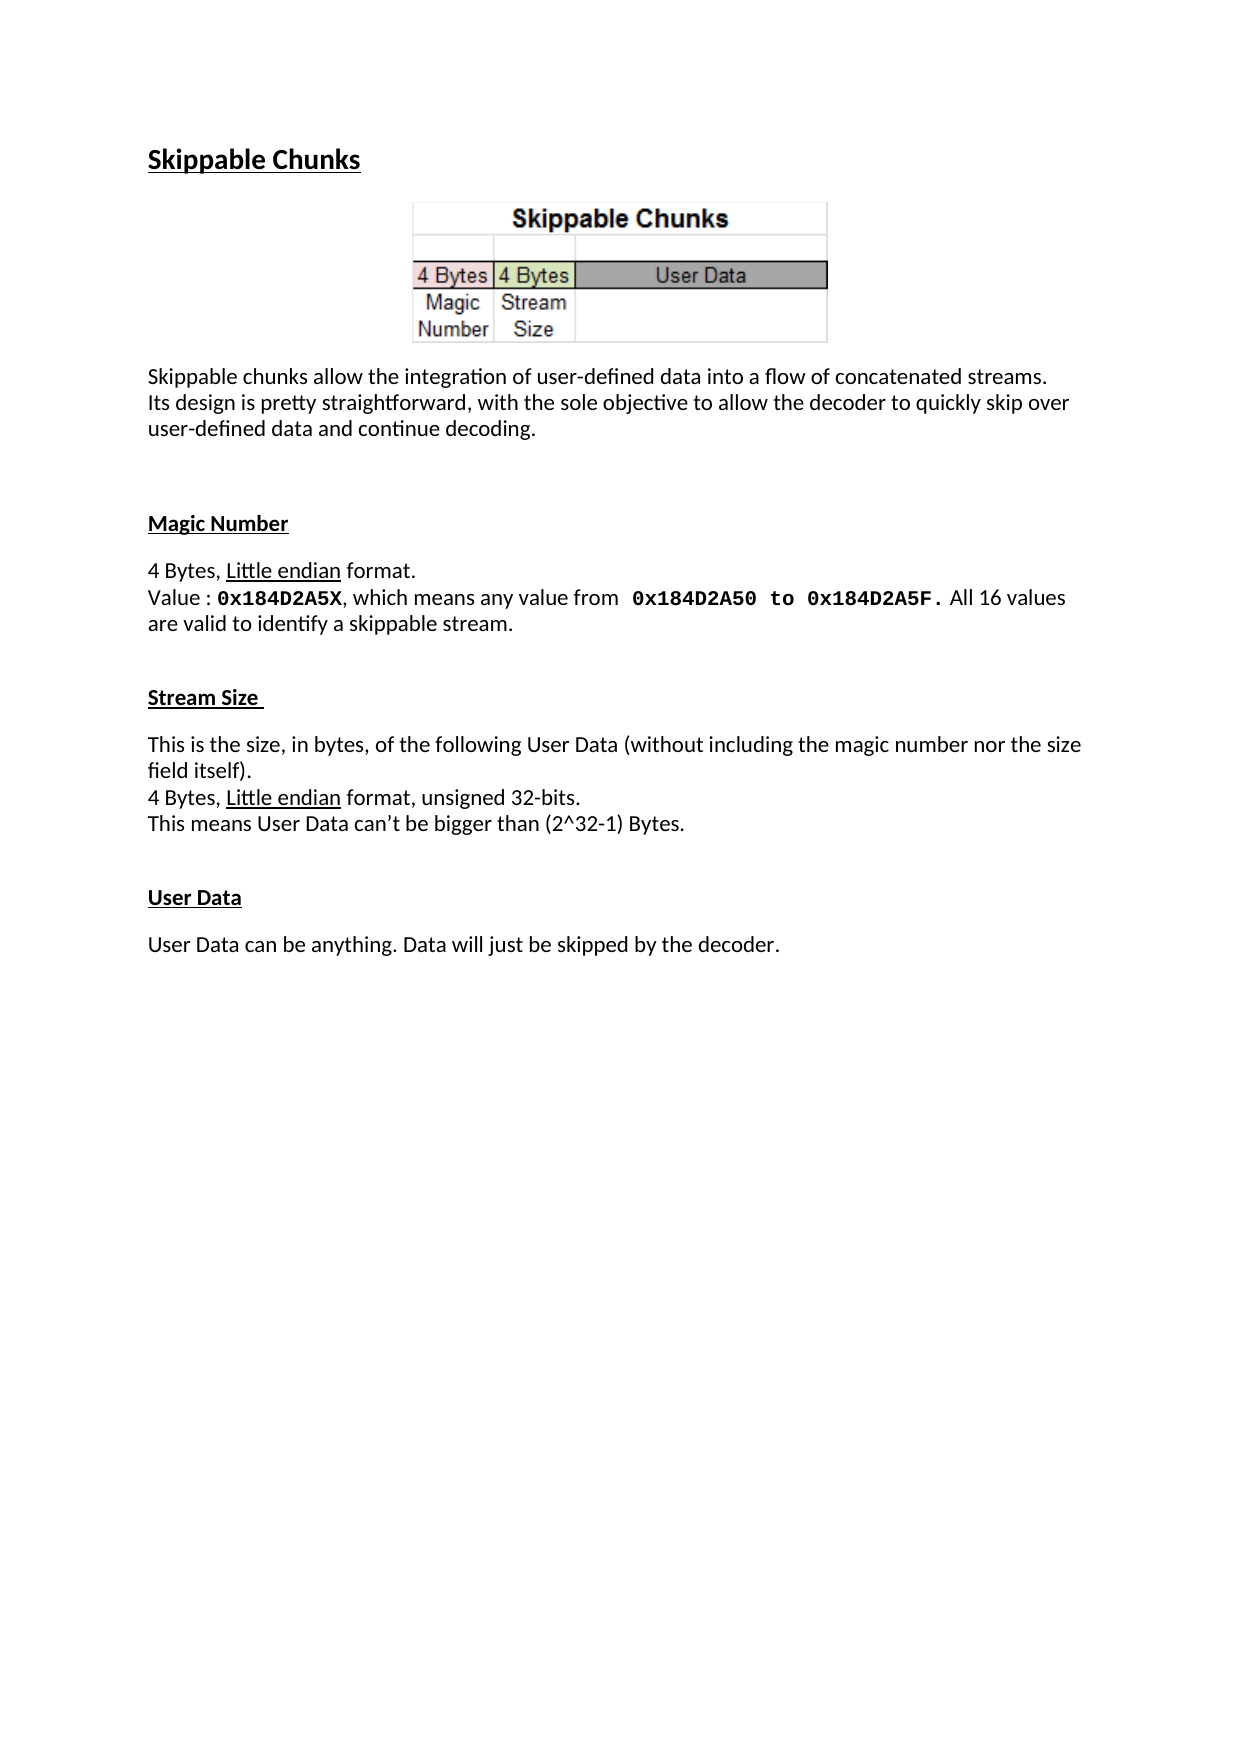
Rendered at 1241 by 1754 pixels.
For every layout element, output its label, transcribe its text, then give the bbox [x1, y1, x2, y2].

text Magic Number [148, 514, 1093, 537]
text This is the size, in bytes, of the following User Data (without including the magic number nor the size field itself). 4 Bytes, Little endian format, unsigned 32-bits. This means User Data can’t be bigger than (2^32-1) Bytes. [148, 735, 1093, 864]
text Skippable chunks allow the integration of user-defined data into a flow of concatenated streams. Its design is pretty straightforward, with the sole objective to allow the decoder to quickly skip over user-defined data and continue decoding. [148, 367, 1093, 442]
text User Data can be anything. Data will just be skipped by the decoder. [148, 935, 1093, 958]
text Skippable Chunks [148, 148, 1093, 177]
text 4 Bytes, Little endian format. Value : 0x184D2A5X, which means any value from 0x184D2A50 to 0x184D2A5F. All 16 values are valid to identify a skippable stream. [148, 561, 1093, 664]
text Stream Size [148, 688, 1093, 711]
picture [412, 202, 828, 343]
text User Data [148, 888, 1093, 911]
